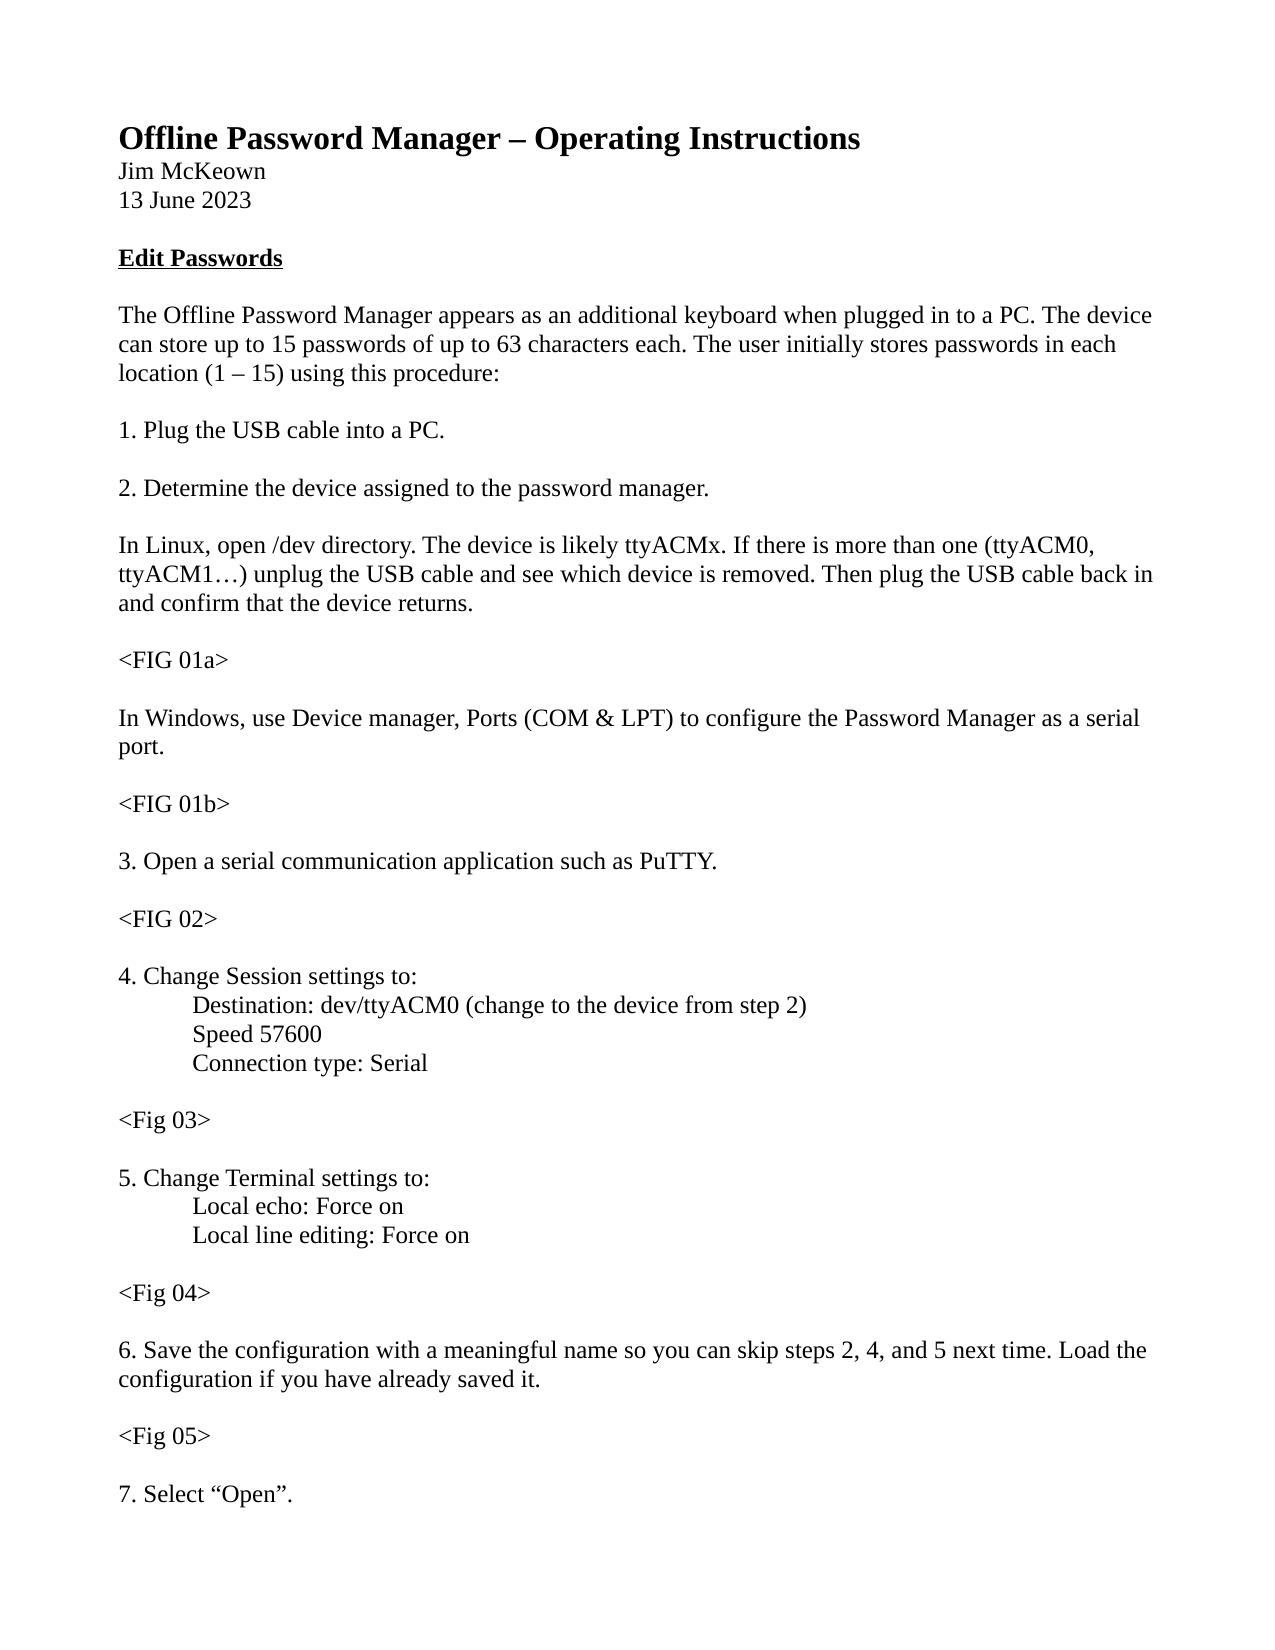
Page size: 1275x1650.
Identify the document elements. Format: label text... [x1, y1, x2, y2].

text <FIG 02> [118, 904, 1157, 933]
text <Fig 04> [118, 1278, 1157, 1306]
text <FIG 01b> [118, 789, 1157, 818]
text <FIG 01a> [118, 645, 1157, 674]
text Speed 57600 [118, 1019, 1157, 1048]
text The Offline Password Manager appears as an additional keyboard when plugged in to a PC. The device [118, 300, 1157, 329]
text 1. Plug the USB cable into a PC. [118, 415, 1157, 444]
text <Fig 05> [118, 1421, 1157, 1450]
text Offline Password Manager – Operating Instructions [118, 118, 1157, 156]
text 13 June 2023 [118, 185, 1157, 214]
text 6. Save the configuration with a meaningful name so you can skip steps 2, 4, and 5 next time. Load the configuration if you have already saved it. [118, 1335, 1157, 1393]
text 5. Change Terminal settings to: [118, 1163, 1157, 1191]
text 7. Select “Open”. [118, 1479, 1157, 1508]
text In Linux, open /dev directory. The device is likely ttyACMx. If there is more than one (ttyACM0, ttyACM1…) unplug the USB cable and see which device is removed. Then plug the USB cable back in and confirm that the device returns. [118, 530, 1157, 616]
text In Windows, use Device manager, Ports (COM & LPT) to configure the Password Manager as a serial port. [118, 703, 1157, 760]
text Local echo: Force on [118, 1191, 1157, 1220]
text Destination: dev/ttyACM0 (change to the device from step 2) [118, 990, 1157, 1019]
text Edit Passwords [118, 243, 1157, 271]
text 4. Change Session settings to: [118, 961, 1157, 990]
text Jim McKeown [118, 156, 1157, 185]
text can store up to 15 passwords of up to 63 characters each. The user initially stores passwords in each location (1 – 15) using this procedure: [118, 329, 1157, 386]
text <Fig 03> [118, 1105, 1157, 1134]
text Connection type: Serial [118, 1048, 1157, 1076]
text 2. Determine the device assigned to the password manager. [118, 473, 1157, 501]
text 3. Open a serial communication application such as PuTTY. [118, 846, 1157, 875]
text Local line editing: Force on [118, 1220, 1157, 1249]
